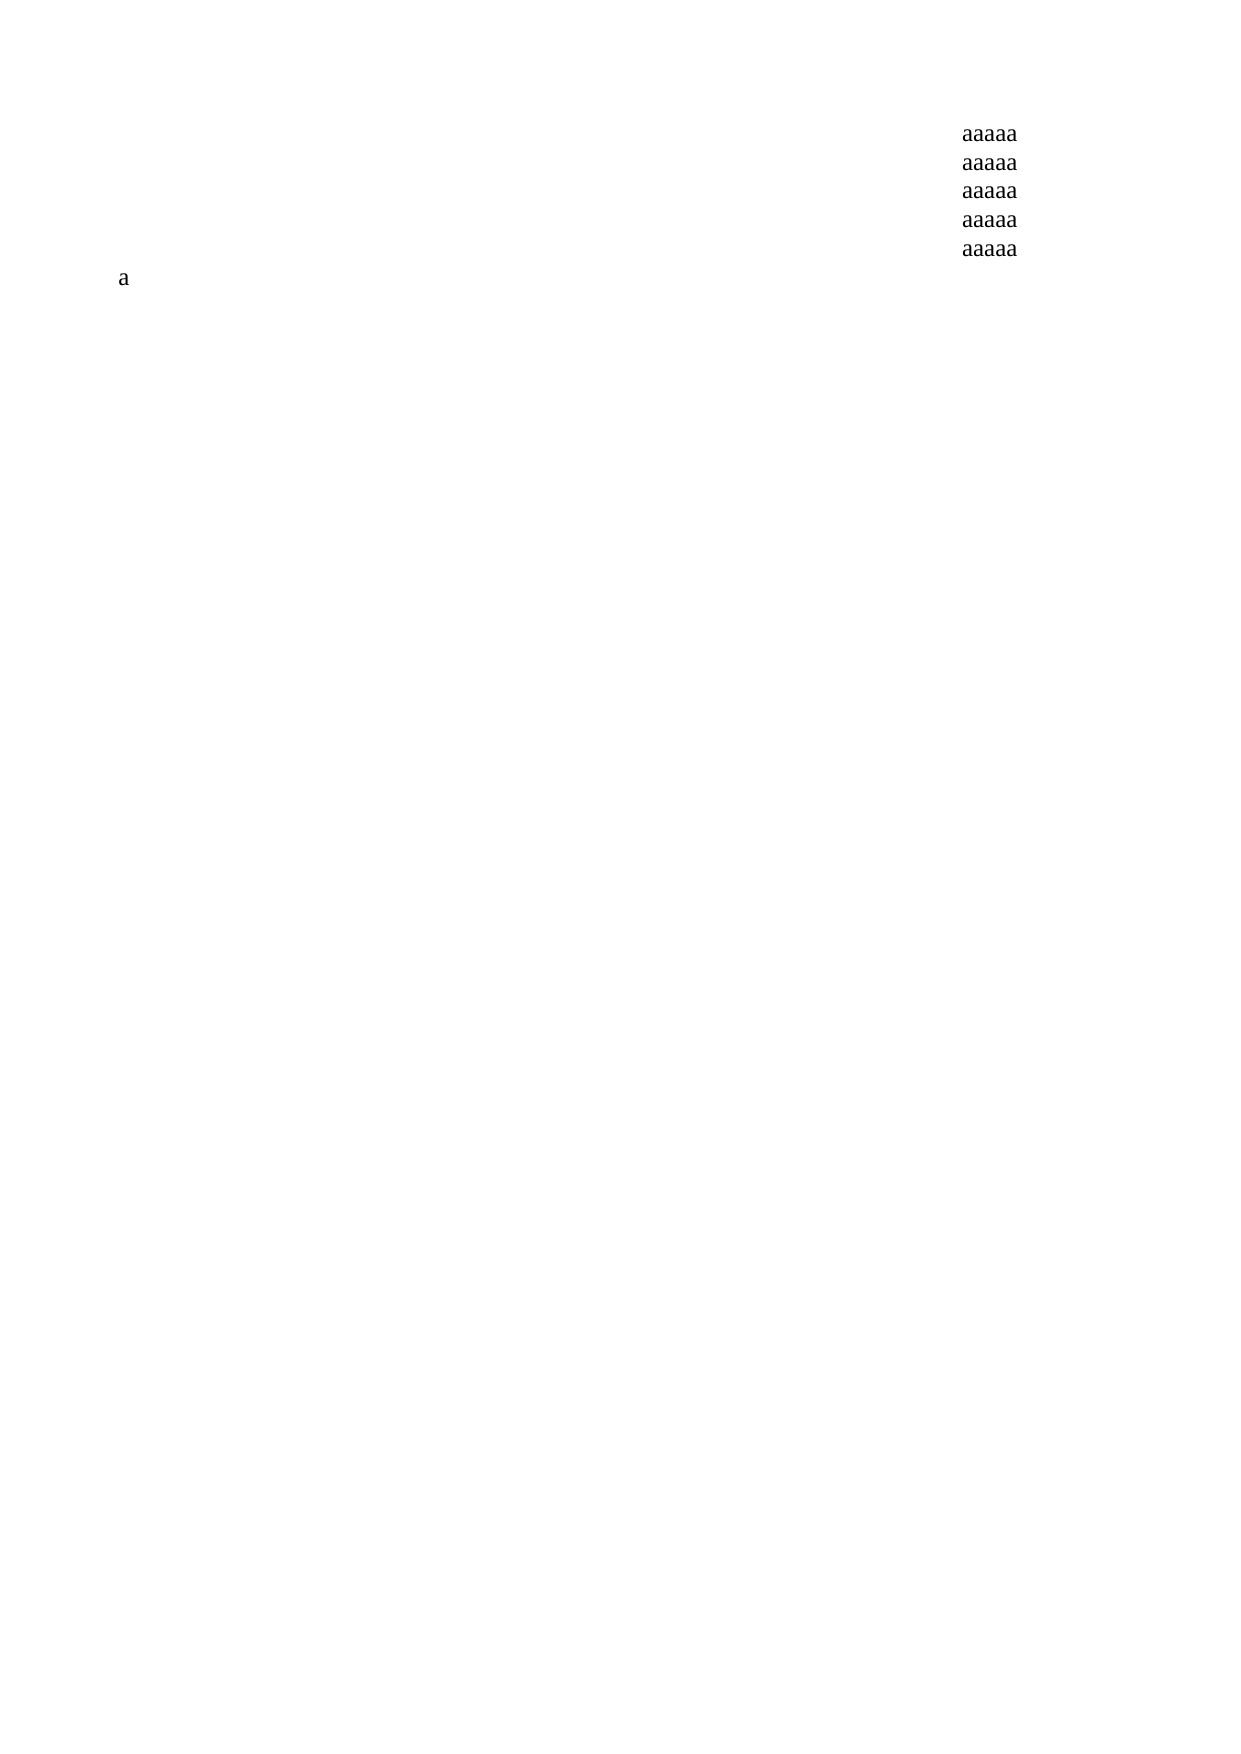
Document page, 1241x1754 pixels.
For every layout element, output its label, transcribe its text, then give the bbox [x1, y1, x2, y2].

text aaaaa aaaaa aaaaa aaaaa aaaaa a [118, 118, 1122, 291]
